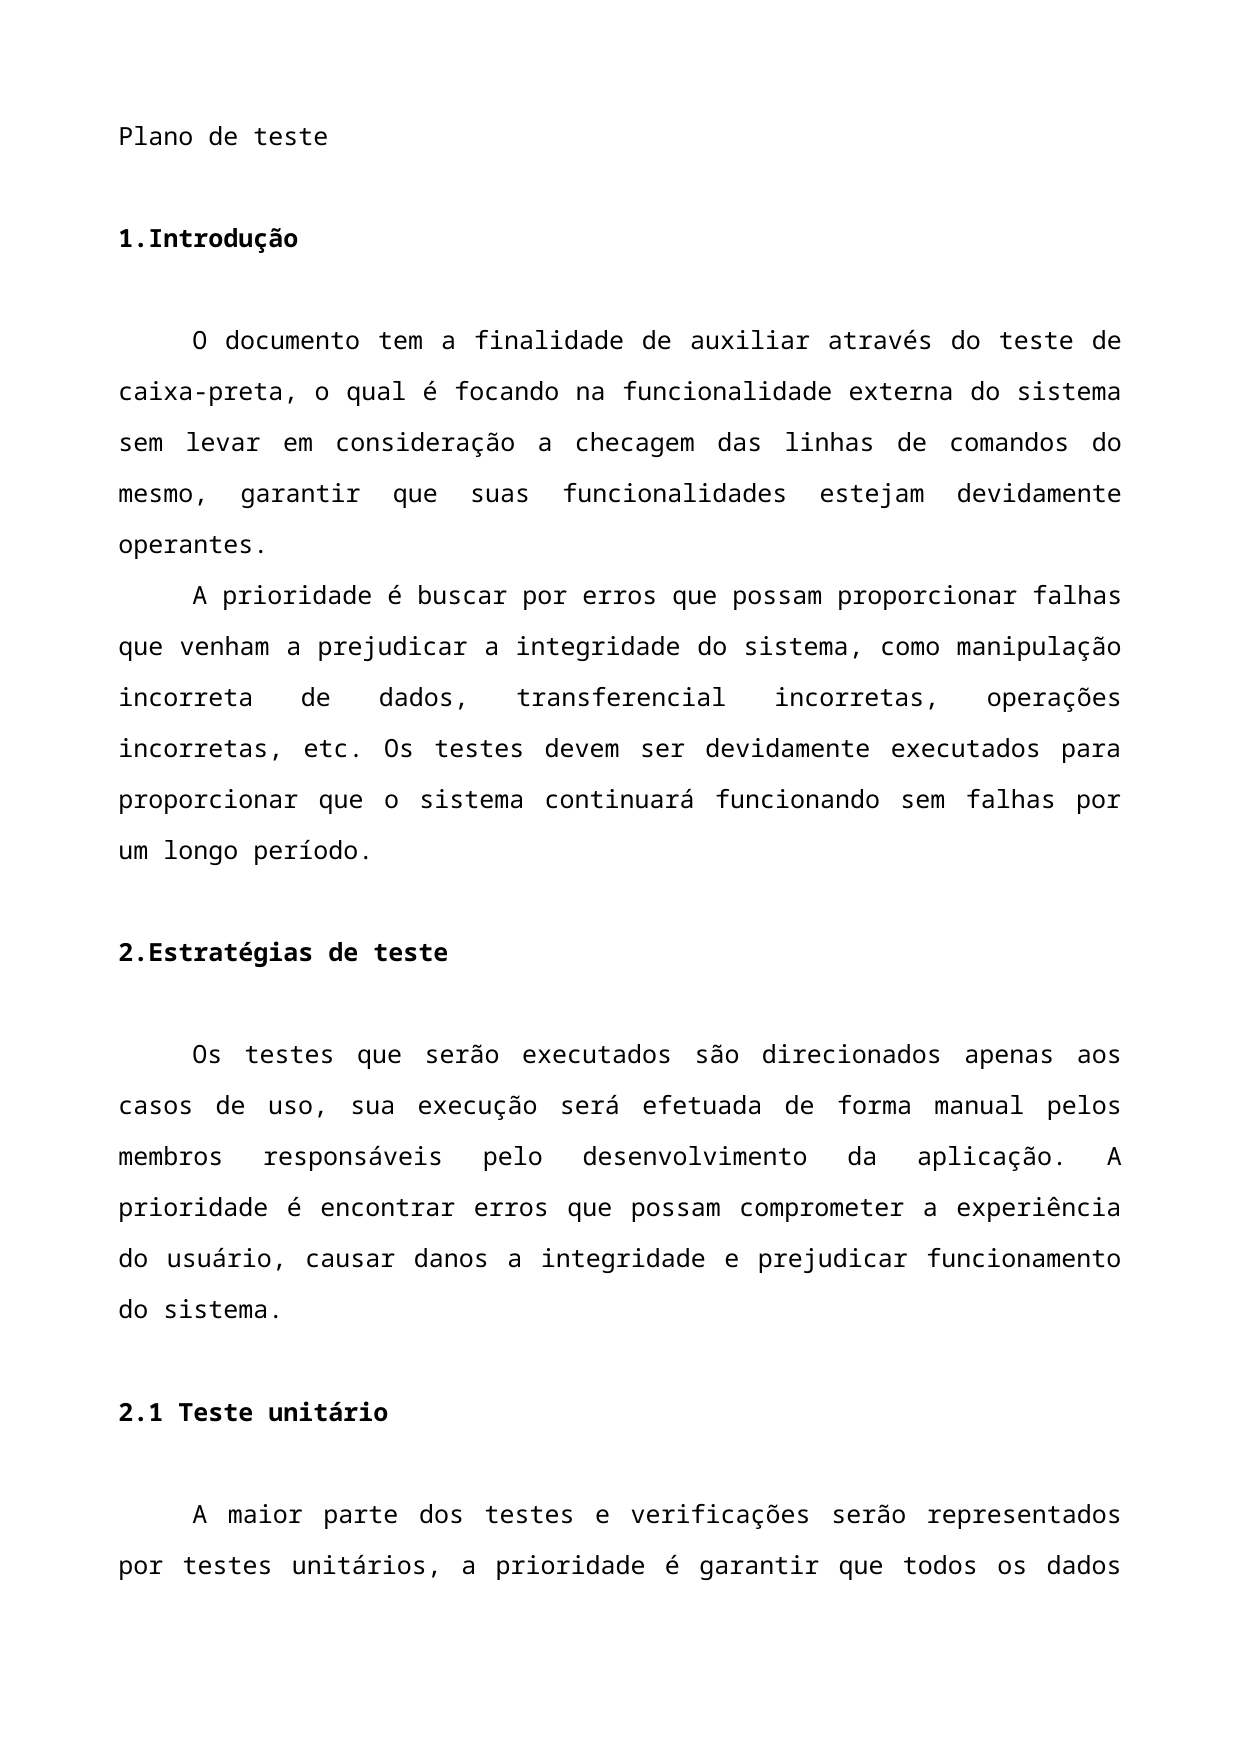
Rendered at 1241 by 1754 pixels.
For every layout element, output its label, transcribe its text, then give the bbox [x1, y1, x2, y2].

text 2.1 Teste unitário [118, 1394, 1122, 1428]
text Os testes que serão executados são direcionados apenas aos casos de uso, sua execução será efetuada de forma manual pelos membros responsáveis pelo desenvolvimento da aplicação. A prioridade é encontrar erros que possam comprometer a experiência do usuário, causar danos a integridade e prejudicar funcionamento do sistema. [118, 1037, 1122, 1326]
text A prioridade é buscar por erros que possam proporcionar falhas que venham a prejudicar a integridade do sistema, como manipulação incorreta de dados, transferencial incorretas, operações incorretas, etc. Os testes devem ser devidamente executados para proporcionar que o sistema continuará funcionando sem falhas por um longo período. [118, 577, 1122, 867]
text 1.Introdução [118, 220, 1122, 254]
text O documento tem a finalidade de auxiliar através do teste de caixa-preta, o qual é focando na funcionalidade externa do sistema sem levar em consideração a checagem das linhas de comandos do mesmo, garantir que suas funcionalidades estejam devidamente operantes. [118, 322, 1122, 561]
text A maior parte dos testes e verificações serão representados por testes unitários, a prioridade é garantir que todos os dados [118, 1496, 1122, 1581]
text Plano de teste [118, 118, 1122, 152]
text 2.Estratégias de teste [118, 935, 1122, 969]
